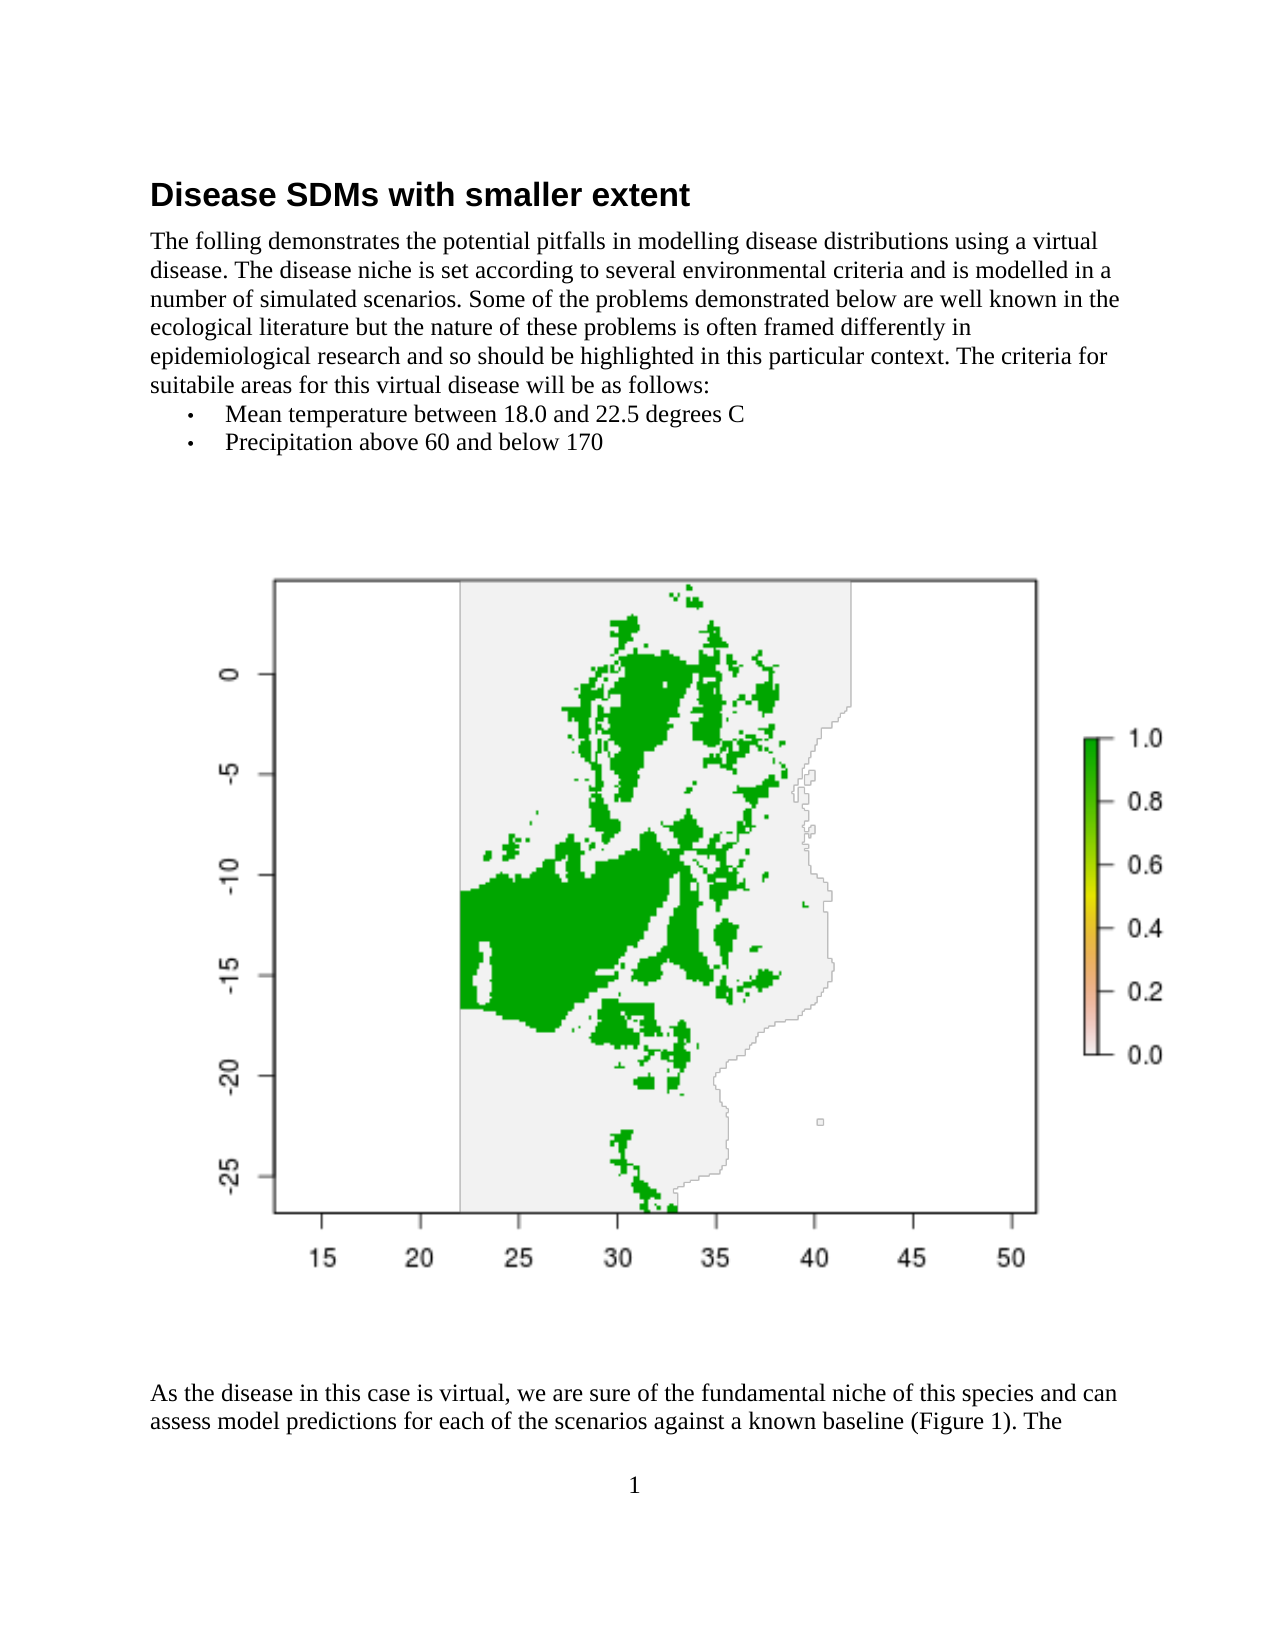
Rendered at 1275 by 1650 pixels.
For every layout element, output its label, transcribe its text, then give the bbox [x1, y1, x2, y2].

list Mean temperature between 18.0 and 22.5 degrees C [187, 399, 1125, 427]
picture [150, 456, 1215, 1369]
list Precipitation above 60 and below 170 [187, 427, 1125, 456]
text The folling demonstrates the potential pitfalls in modelling disease distributions using a virtual disease. The disease niche is set according to several environmental criteria and is modelled in a number of simulated scenarios. Some of the problems demonstrated below are well known in the ecological literature but the nature of these problems is often framed differently in epidemiological research and so should be highlighted in this particular context. The criteria for suitabile areas for this virtual disease will be as follows: [150, 226, 1125, 399]
text As the disease in this case is virtual, we are sure of the fundamental niche of this species and can assess model predictions for each of the scenarios against a known baseline (Figure 1). The [150, 1378, 1125, 1435]
subtitle Disease SDMs with smaller extent [150, 175, 1125, 214]
